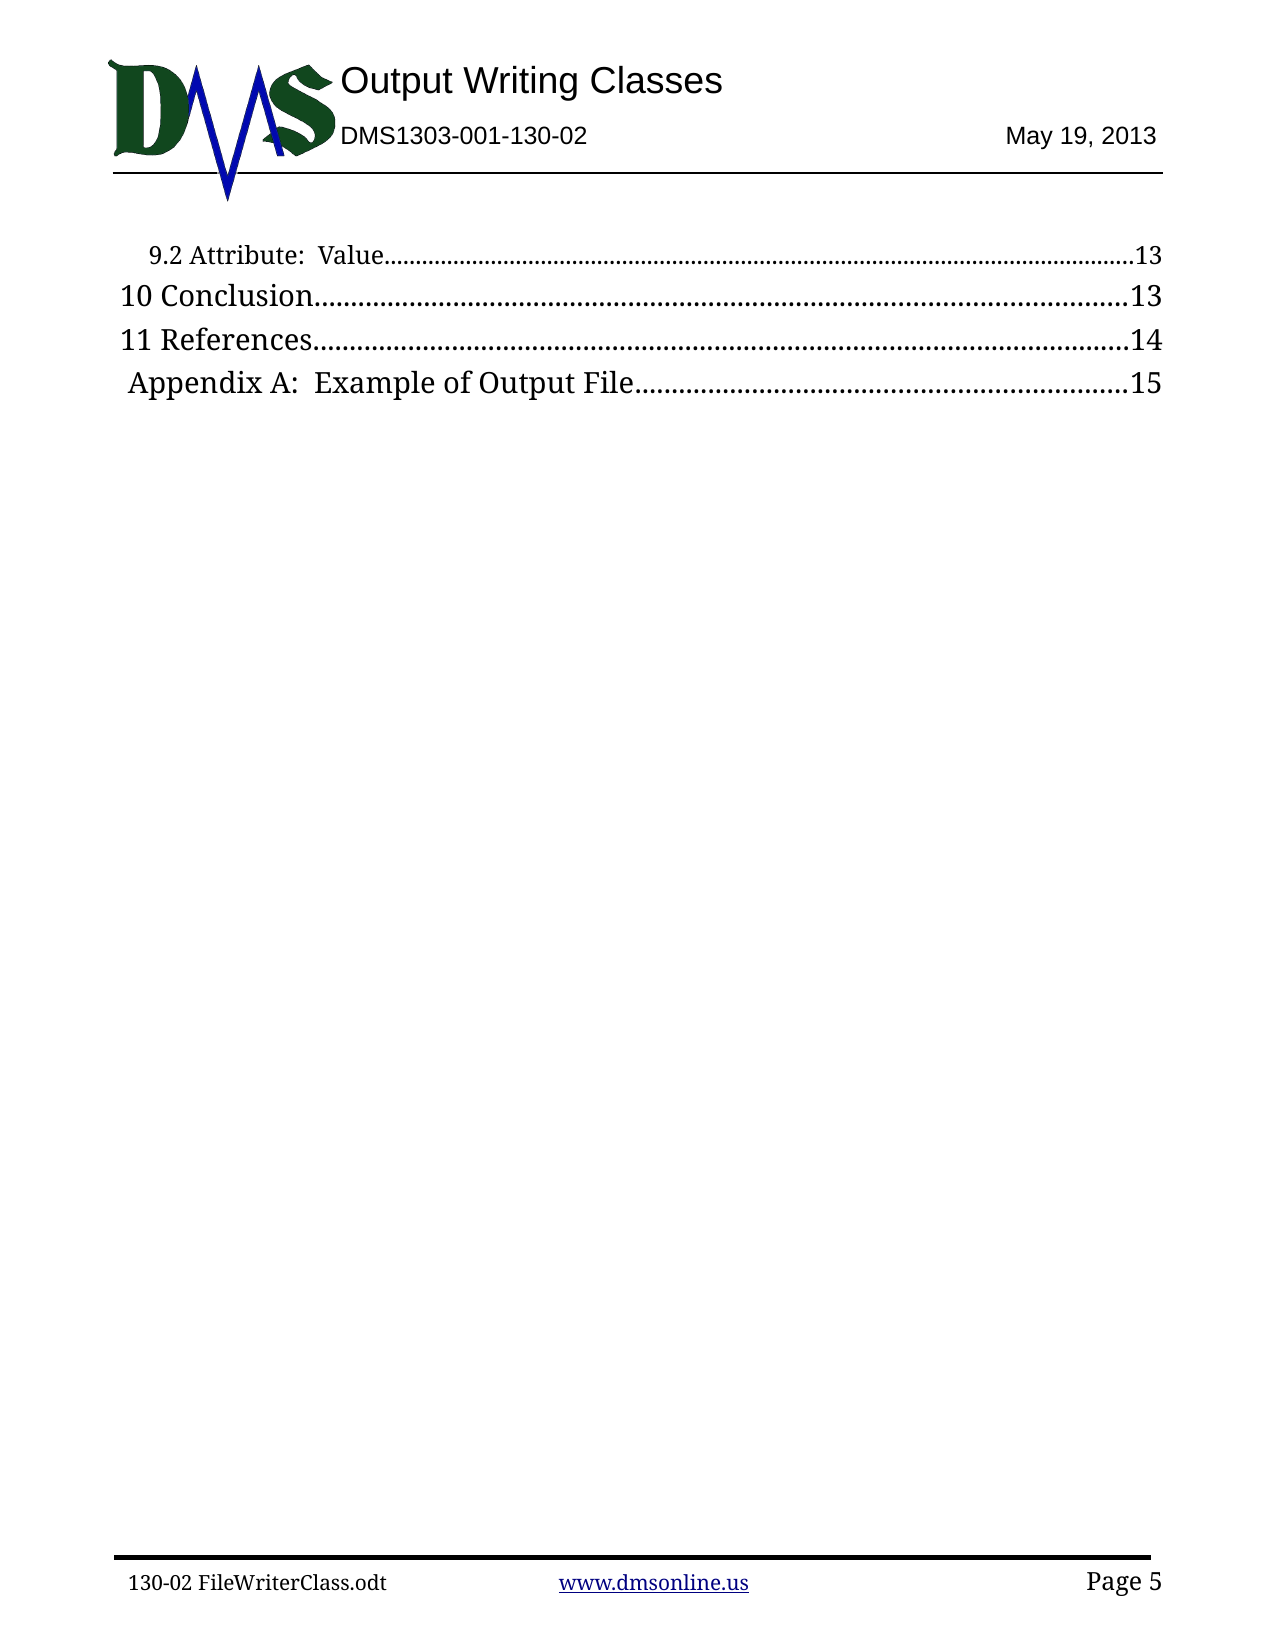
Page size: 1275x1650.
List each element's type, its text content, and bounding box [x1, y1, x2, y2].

picture [105, 56, 338, 204]
text 9.2 Attribute: Value 13 [142, 238, 1162, 272]
text 11 References 14 [112, 319, 1162, 359]
text 10 Conclusion 13 [112, 275, 1162, 315]
text Appendix A: Example of Output File 15 [112, 363, 1162, 402]
